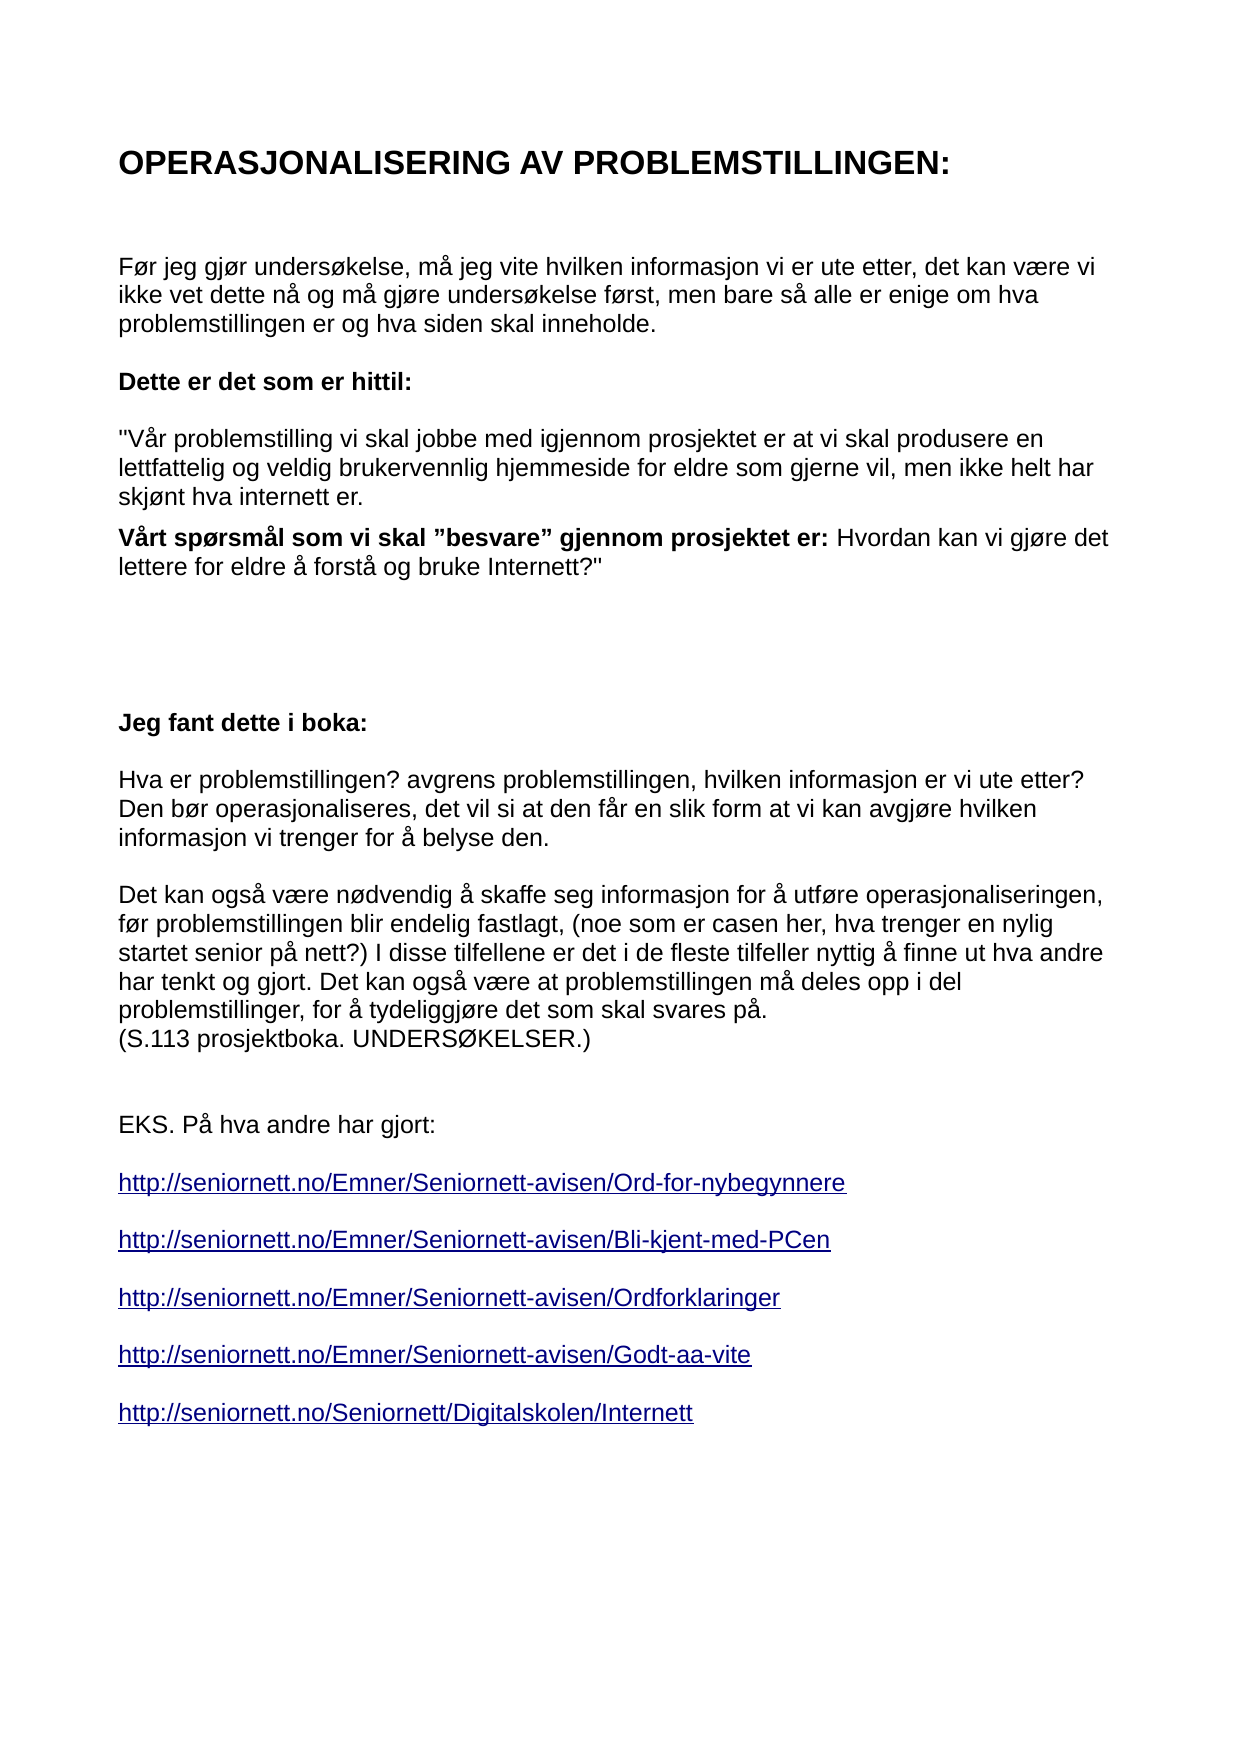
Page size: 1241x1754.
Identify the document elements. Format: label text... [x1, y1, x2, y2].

text http://seniornett.no/Seniornett/Digitalskolen/Internett [118, 1398, 1122, 1427]
text http://seniornett.no/Emner/Seniornett-avisen/Bli-kjent-med-PCen [118, 1226, 1122, 1254]
text Jeg fant dette i boka: [118, 708, 1122, 737]
text http://seniornett.no/Emner/Seniornett-avisen/Ord-for-nybegynnere [118, 1168, 1122, 1197]
text Før jeg gjør undersøkelse, må jeg vite hvilken informasjon vi er ute etter, det kan være vi ikke vet dette nå og må gjøre undersøkelse først, men bare så alle er enige om hva problemstillingen er og hva siden skal inneholde. [118, 252, 1122, 338]
subtitle OPERASJONALISERING AV PROBLEMSTILLINGEN: [118, 143, 1122, 182]
text (S.113 prosjektboka. UNDERSØKELSER.) [118, 1024, 1122, 1053]
text Hva er problemstillingen? avgrens problemstillingen, hvilken informasjon er vi ute etter? [118, 766, 1122, 794]
text Det kan også være nødvendig å skaffe seg informasjon for å utføre operasjonaliseringen, før problemstillingen blir endelig fastlagt, (noe som er casen her, hva trenger en nylig startet senior på nett?) I disse tilfellene er det i de fleste tilfeller nyttig å finne ut hva andre har tenkt og gjort. Det kan også være at problemstillingen må deles opp i del problemstillinger, for å tydeliggjøre det som skal svares på. [118, 881, 1122, 1024]
text http://seniornett.no/Emner/Seniornett-avisen/Godt-aa-vite [118, 1341, 1122, 1369]
text ''Vår problemstilling vi skal jobbe med igjennom prosjektet er at vi skal produsere en lettfattelig og veldig brukervennlig hjemmeside for eldre som gjerne vil, men ikke helt har skjønt hva internett er. [118, 424, 1122, 511]
text Vårt spørsmål som vi skal ”besvare” gjennom prosjektet er: Hvordan kan vi gjøre det lettere for eldre å forstå og bruke Internett?'' [118, 523, 1122, 581]
text Dette er det som er hittil: [118, 367, 1122, 396]
text Den bør operasjonaliseres, det vil si at den får en slik form at vi kan avgjøre hvilken informasjon vi trenger for å belyse den. [118, 794, 1122, 852]
text http://seniornett.no/Emner/Seniornett-avisen/Ordforklaringer [118, 1283, 1122, 1312]
text EKS. På hva andre har gjort: [118, 1111, 1122, 1139]
